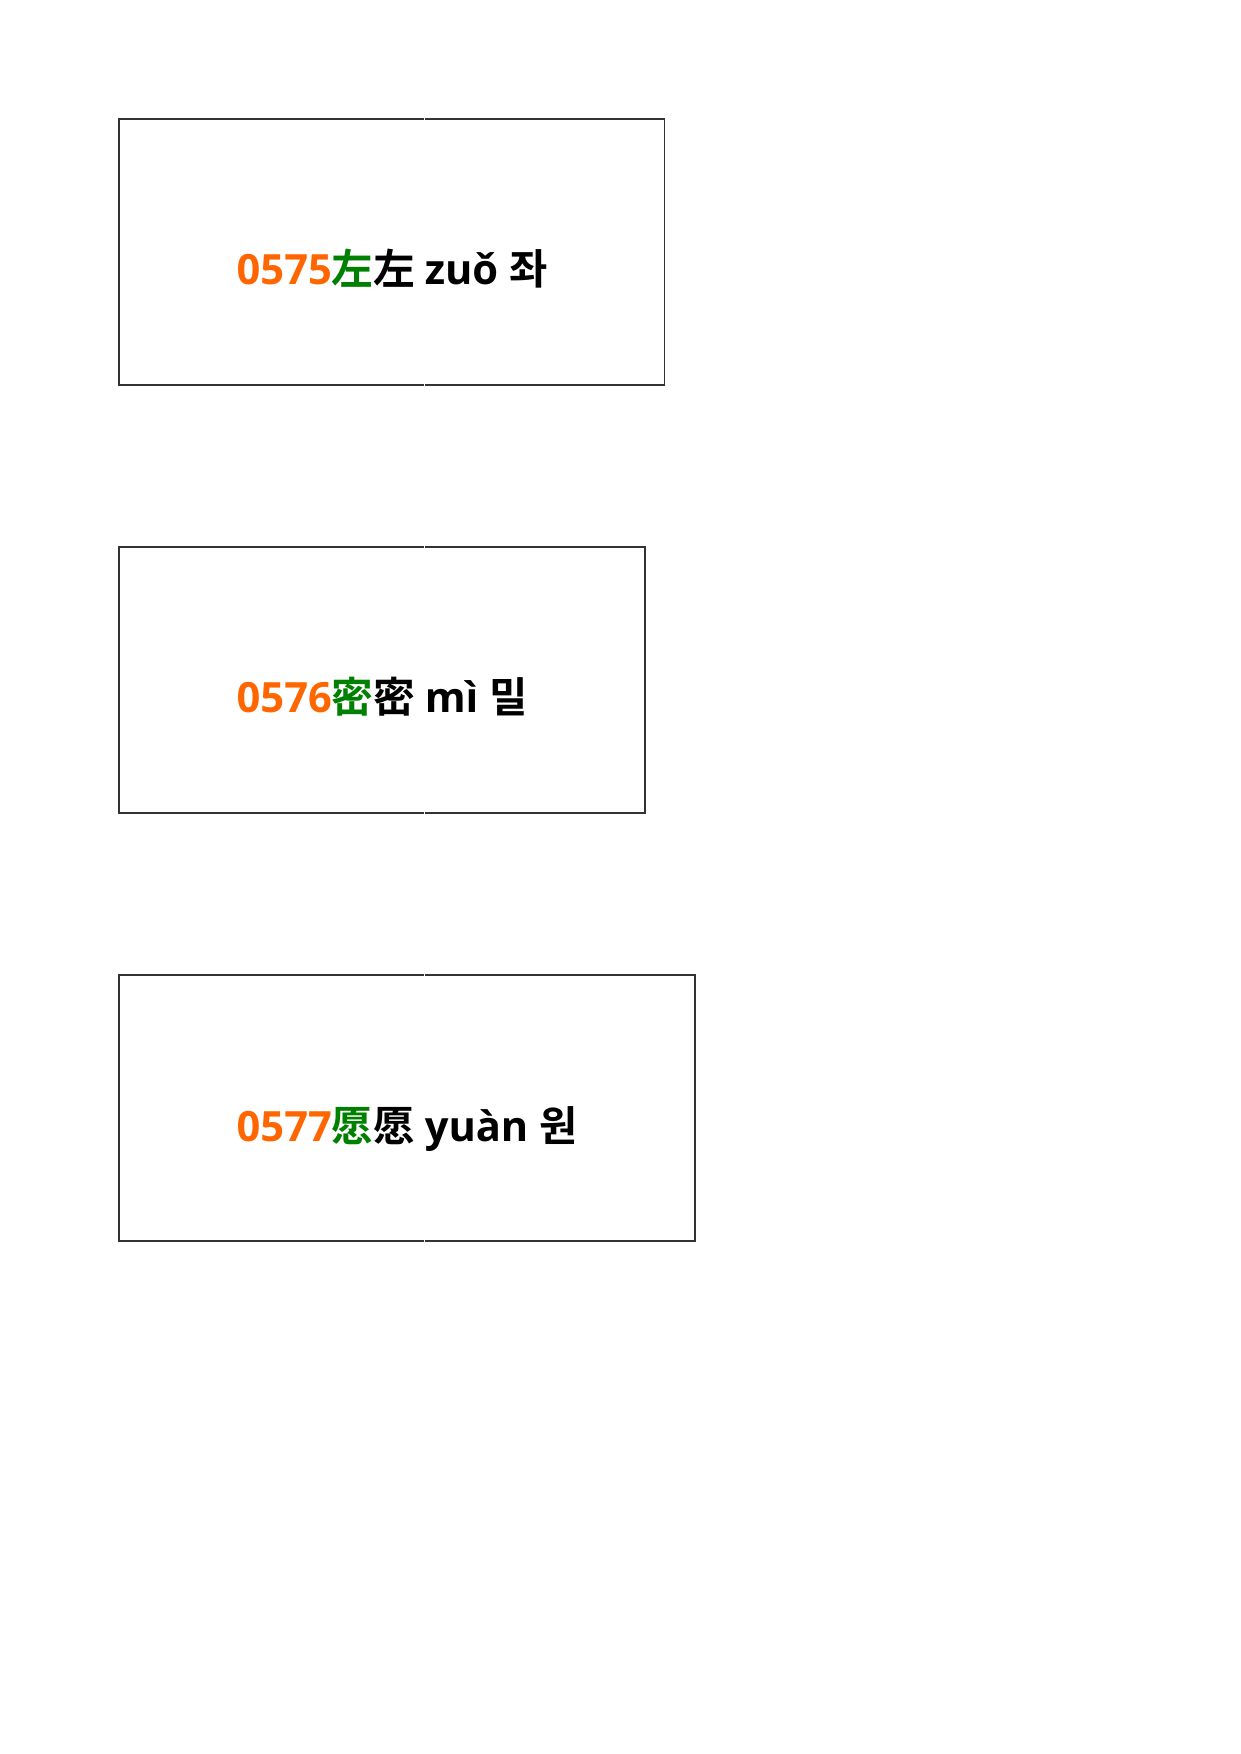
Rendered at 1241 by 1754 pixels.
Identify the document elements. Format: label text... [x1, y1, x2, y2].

text 0575左左 zuǒ 좌 [120, 119, 664, 385]
text [646, 546, 1122, 814]
text [665, 118, 1122, 386]
text [696, 974, 1122, 1242]
text 0577愿愿 yuàn 원 [120, 975, 694, 1241]
text 0576密密 mì 밀 [120, 547, 644, 813]
